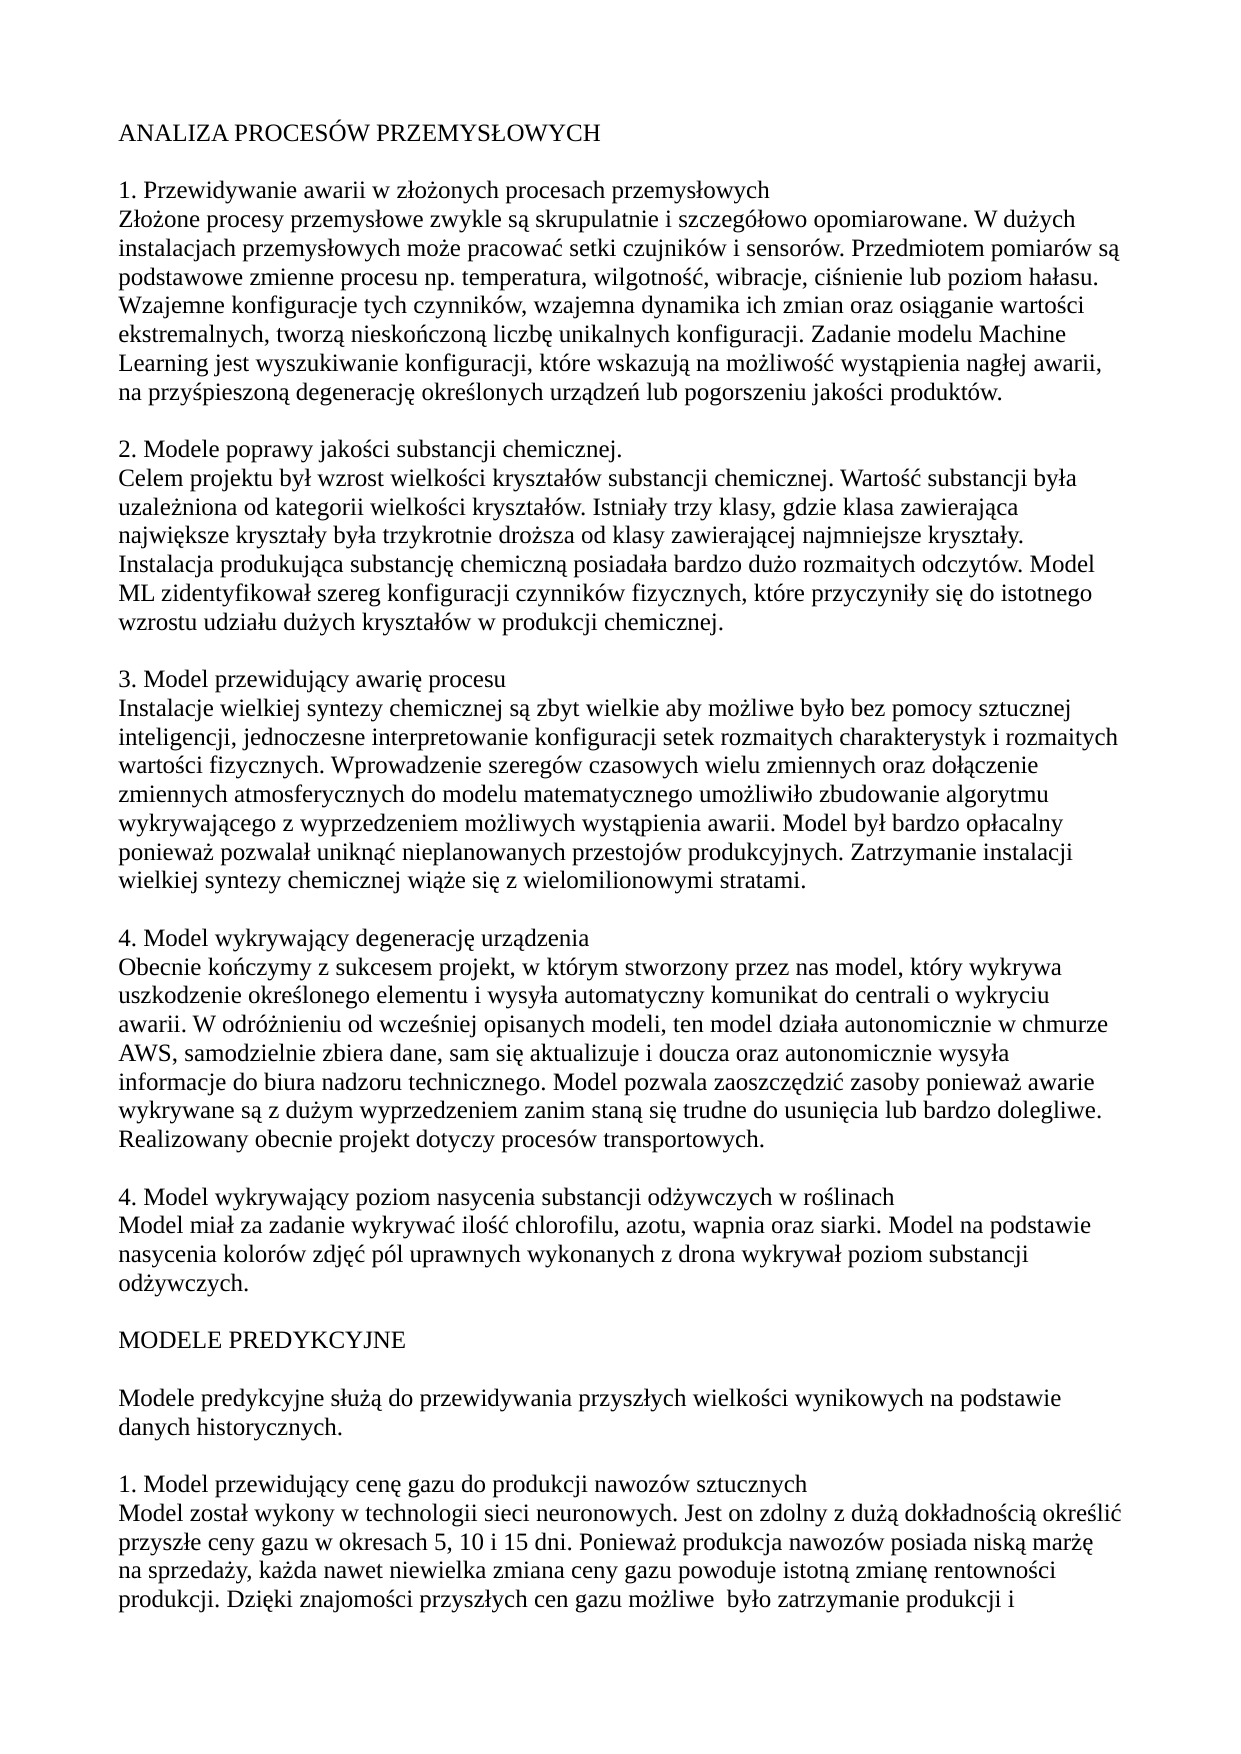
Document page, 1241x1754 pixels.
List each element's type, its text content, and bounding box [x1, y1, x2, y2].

text Celem projektu był wzrost wielkości kryształów substancji chemicznej. Wartość substancji była uzależniona od kategorii wielkości kryształów. Istniały trzy klasy, gdzie klasa zawierająca największe kryształy była trzykrotnie droższa od klasy zawierającej najmniejsze kryształy. Instalacja produkująca substancję chemiczną posiadała bardzo dużo rozmaitych odczytów. Model ML zidentyfikował szereg konfiguracji czynników fizycznych, które przyczyniły się do istotnego wzrostu udziału dużych kryształów w produkcji chemicznej. [118, 463, 1122, 636]
text 2. Modele poprawy jakości substancji chemicznej. [118, 434, 1122, 463]
text 4. Model wykrywający poziom nasycenia substancji odżywczych w roślinach [118, 1182, 1122, 1211]
text Złożone procesy przemysłowe zwykle są skrupulatnie i szczegółowo opomiarowane. W dużych instalacjach przemysłowych może pracować setki czujników i sensorów. Przedmiotem pomiarów są podstawowe zmienne procesu np. temperatura, wilgotność, wibracje, ciśnienie lub poziom hałasu. Wzajemne konfiguracje tych czynników, wzajemna dynamika ich zmian oraz osiąganie wartości ekstremalnych, tworzą nieskończoną liczbę unikalnych konfiguracji. Zadanie modelu Machine Learning jest wyszukiwanie konfiguracji, które wskazują na możliwość wystąpienia nagłej awarii, na przyśpieszoną degenerację określonych urządzeń lub pogorszeniu jakości produktów. [118, 204, 1122, 406]
text 1. Przewidywanie awarii w złożonych procesach przemysłowych [118, 176, 1122, 204]
text Realizowany obecnie projekt dotyczy procesów transportowych. [118, 1124, 1122, 1153]
text Obecnie kończymy z sukcesem projekt, w którym stworzony przez nas model, który wykrywa uszkodzenie określonego elementu i wysyła automatyczny komunikat do centrali o wykryciu awarii. W odróżnieniu od wcześniej opisanych modeli, ten model działa autonomicznie w chmurze AWS, samodzielnie zbiera dane, sam się aktualizuje i doucza oraz autonomicznie wysyła informacje do biura nadzoru technicznego. Model pozwala zaoszczędzić zasoby ponieważ awarie wykrywane są z dużym wyprzedzeniem zanim staną się trudne do usunięcia lub bardzo dolegliwe. [118, 952, 1122, 1124]
text MODELE PREDYKCYJNE [118, 1326, 1122, 1354]
text 1. Model przewidujący cenę gazu do produkcji nawozów sztucznych [118, 1469, 1122, 1498]
text Model został wykony w technologii sieci neuronowych. Jest on zdolny z dużą dokładnością określić przyszłe ceny gazu w okresach 5, 10 i 15 dni. Ponieważ produkcja nawozów posiada niską marżę na sprzedaży, każda nawet niewielka zmiana ceny gazu powoduje istotną zmianę rentowności produkcji. Dzięki znajomości przyszłych cen gazu możliwe było zatrzymanie produkcji i [118, 1498, 1122, 1613]
text 4. Model wykrywający degenerację urządzenia [118, 923, 1122, 952]
text ANALIZA PROCESÓW PRZEMYSŁOWYCH [118, 118, 1122, 147]
text Modele predykcyjne służą do przewidywania przyszłych wielkości wynikowych na podstawie danych historycznych. [118, 1383, 1122, 1441]
text Model miał za zadanie wykrywać ilość chlorofilu, azotu, wapnia oraz siarki. Model na podstawie nasycenia kolorów zdjęć pól uprawnych wykonanych z drona wykrywał poziom substancji odżywczych. [118, 1211, 1122, 1297]
text Instalacje wielkiej syntezy chemicznej są zbyt wielkie aby możliwe było bez pomocy sztucznej inteligencji, jednoczesne interpretowanie konfiguracji setek rozmaitych charakterystyk i rozmaitych wartości fizycznych. Wprowadzenie szeregów czasowych wielu zmiennych oraz dołączenie zmiennych atmosferycznych do modelu matematycznego umożliwiło zbudowanie algorytmu wykrywającego z wyprzedzeniem możliwych wystąpienia awarii. Model był bardzo opłacalny ponieważ pozwalał uniknąć nieplanowanych przestojów produkcyjnych. Zatrzymanie instalacji wielkiej syntezy chemicznej wiąże się z wielomilionowymi stratami. [118, 693, 1122, 894]
text 3. Model przewidujący awarię procesu [118, 664, 1122, 693]
